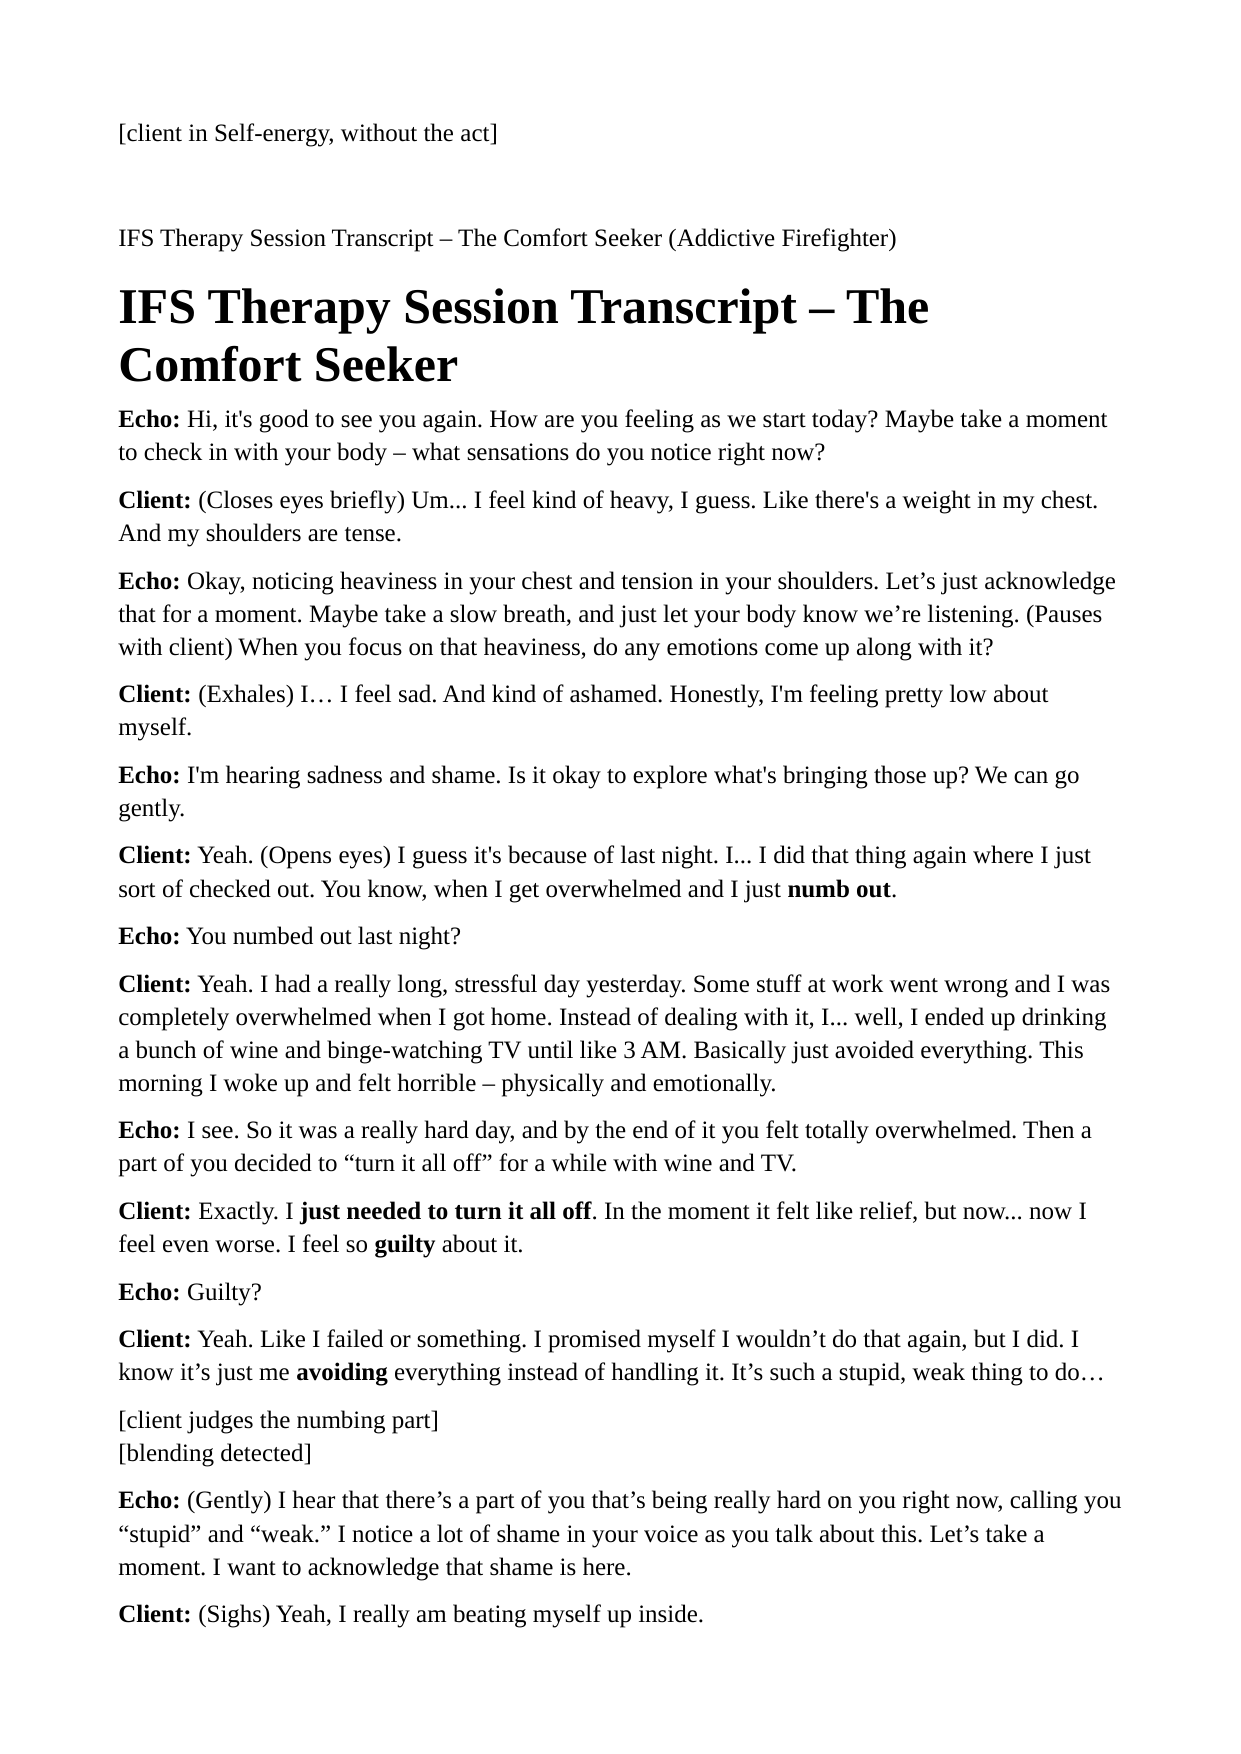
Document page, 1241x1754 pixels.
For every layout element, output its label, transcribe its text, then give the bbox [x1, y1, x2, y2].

text [client in Self-energy, without the act] [118, 118, 1122, 147]
text Client: Yeah. Like I failed or something. I promised myself I wouldn’t do that again, but I did. I know it’s just me avoiding everything instead of handling it. It’s such a stupid, weak thing to do… [118, 1324, 1122, 1386]
text Client: (Closes eyes briefly) Um... I feel kind of heavy, I guess. Like there's a weight in my chest. And my shoulders are tense. [118, 485, 1122, 547]
text IFS Therapy Session Transcript – The Comfort Seeker (Addictive Firefighter) [118, 166, 1122, 252]
text Echo: Guilty? [118, 1277, 1122, 1306]
text Client: Yeah. I had a really long, stressful day yesterday. Some stuff at work went wrong and I was completely overwhelmed when I got home. Instead of dealing with it, I... well, I ended up drinking a bunch of wine and binge-watching TV until like 3 AM. Basically just avoided everything. This morning I woke up and felt horrible – physically and emotionally. [118, 969, 1122, 1097]
subtitle IFS Therapy Session Transcript – The Comfort Seeker [118, 277, 1122, 392]
text Echo: You numbed out last night? [118, 921, 1122, 950]
text Client: (Exhales) I… I feel sad. And kind of ashamed. Honestly, I'm feeling pretty low about myself. [118, 679, 1122, 741]
text Echo: (Gently) I hear that there’s a part of you that’s being really hard on you right now, calling you “stupid” and “weak.” I notice a lot of shame in your voice as you talk about this. Let’s take a moment. I want to acknowledge that shame is here. [118, 1486, 1122, 1580]
text Echo: I see. So it was a really hard day, and by the end of it you felt totally overwhelmed. Then a part of you decided to “turn it all off” for a while with wine and TV. [118, 1116, 1122, 1177]
text Client: (Sighs) Yeah, I really am beating myself up inside. [118, 1599, 1122, 1628]
text Echo: Hi, it's good to see you again. How are you feeling as we start today? Maybe take a moment to check in with your body – what sensations do you notice right now? [118, 404, 1122, 466]
text Echo: Okay, noticing heaviness in your chest and tension in your shoulders. Let’s just acknowledge that for a moment. Maybe take a slow breath, and just let your body know we’re listening. (Pauses with client) When you focus on that heaviness, do any emotions come up along with it? [118, 566, 1122, 661]
text Client: Yeah. (Opens eyes) I guess it's because of last night. I... I did that thing again where I just sort of checked out. You know, when I get overwhelmed and I just numb out. [118, 841, 1122, 902]
text [client judges the numbing part] [blending detected] [118, 1405, 1122, 1467]
text Echo: I'm hearing sadness and shame. Is it okay to explore what's bringing those up? We can go gently. [118, 760, 1122, 822]
text Client: Exactly. I just needed to turn it all off. In the moment it felt like relief, but now... now I feel even worse. I feel so guilty about it. [118, 1196, 1122, 1258]
